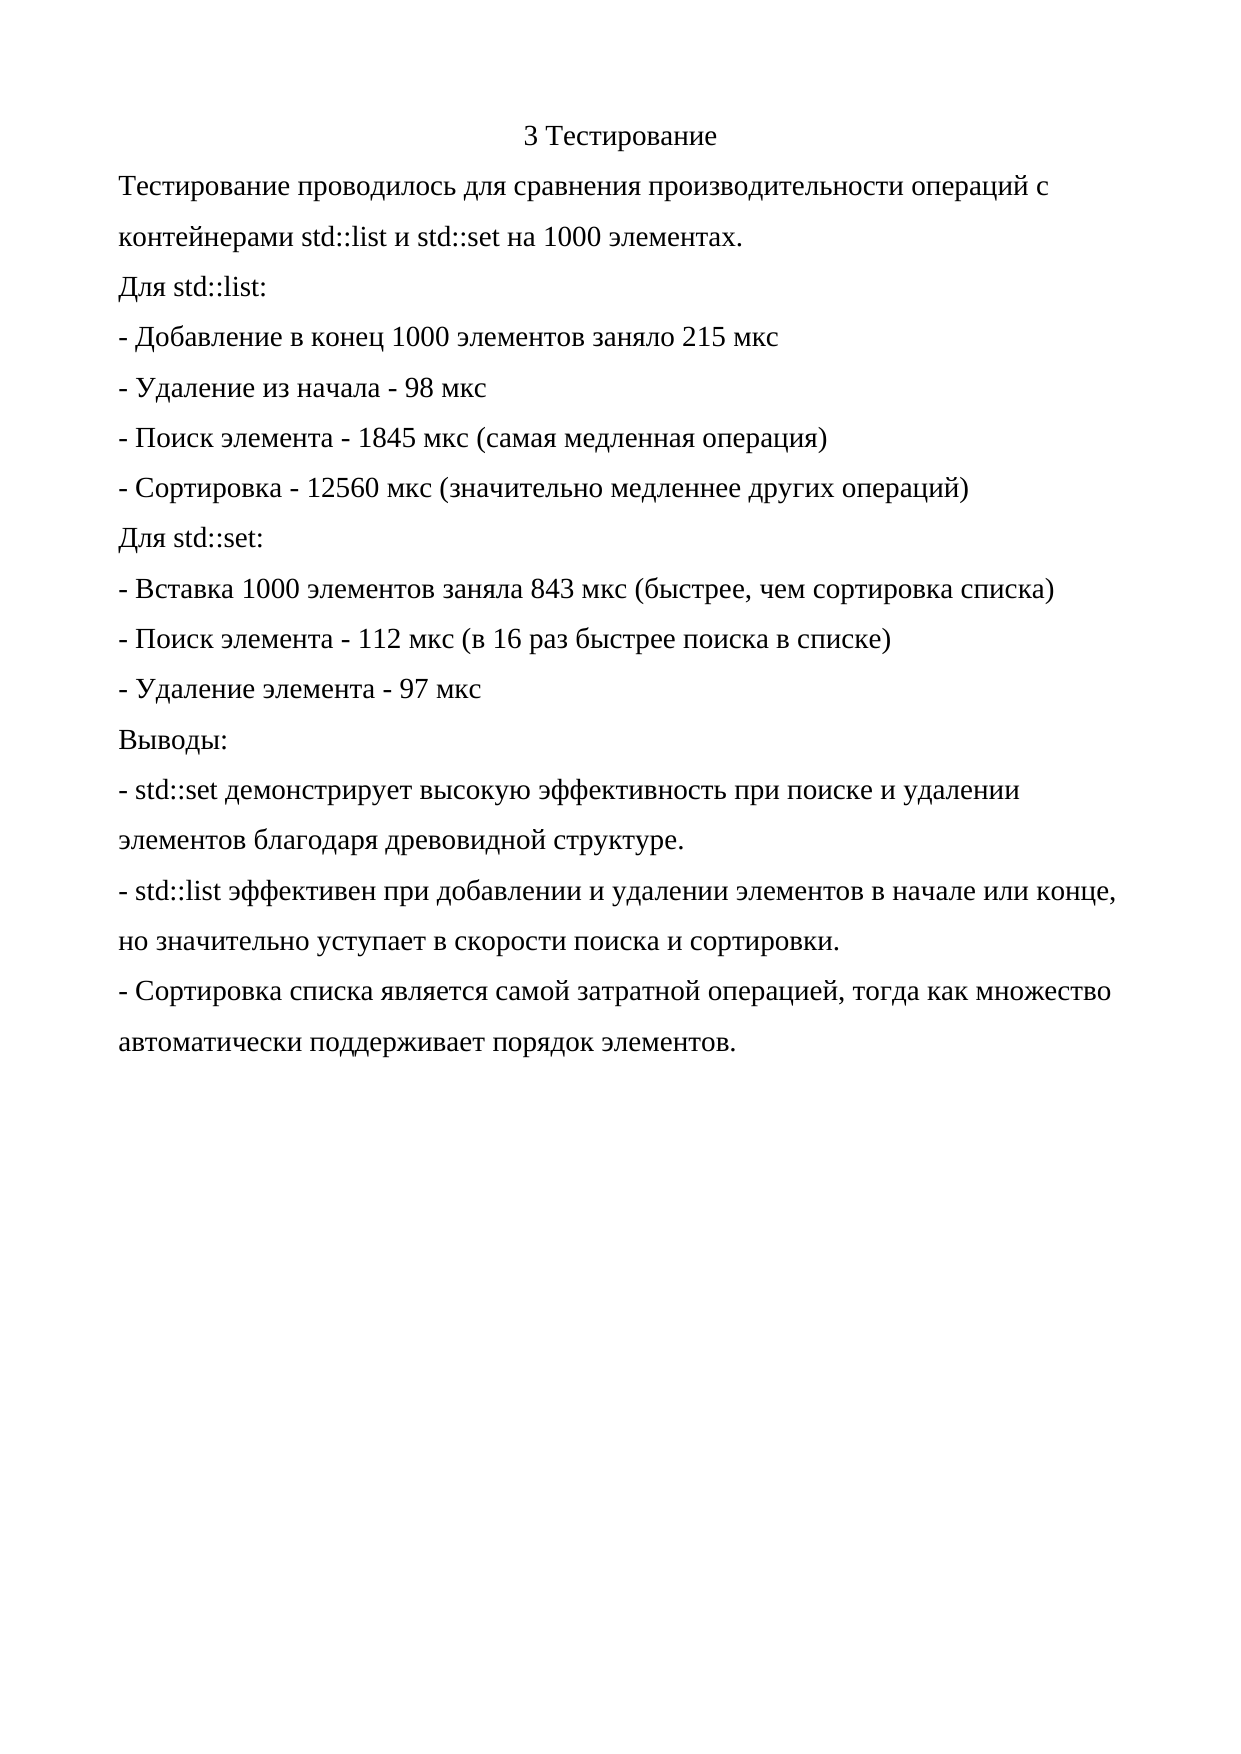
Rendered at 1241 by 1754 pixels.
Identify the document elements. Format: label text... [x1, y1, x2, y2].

text Выводы: [118, 722, 1122, 755]
text - Добавление в конец 1000 элементов заняло 215 мкс [118, 319, 1122, 353]
text - std::set демонстрирует высокую эффективность при поиске и удалении элементов благодаря древовидной структуре. [118, 772, 1122, 856]
text Для std::set: [118, 521, 1122, 554]
text - Поиск элемента - 112 мкс (в 16 раз быстрее поиска в списке) [118, 621, 1122, 655]
text - Поиск элемента - 1845 мкс (самая медленная операция) [118, 420, 1122, 453]
text - std::list эффективен при добавлении и удалении элементов в начале или конце, но значительно уступает в скорости поиска и сортировки. [118, 873, 1122, 957]
text Тестирование проводилось для сравнения производительности операций с контейнерами std::list и std::set на 1000 элементах. [118, 168, 1122, 252]
text - Сортировка списка является самой затратной операцией, тогда как множество автоматически поддерживает порядок элементов. [118, 973, 1122, 1057]
text 3 Тестирование [118, 118, 1122, 152]
text - Вставка 1000 элементов заняла 843 мкс (быстрее, чем сортировка списка) [118, 571, 1122, 604]
text Для std::list: [118, 269, 1122, 303]
text - Сортировка - 12560 мкс (значительно медленнее других операций) [118, 470, 1122, 504]
text - Удаление из начала - 98 мкс [118, 370, 1122, 403]
text - Удаление элемента - 97 мкс [118, 672, 1122, 705]
